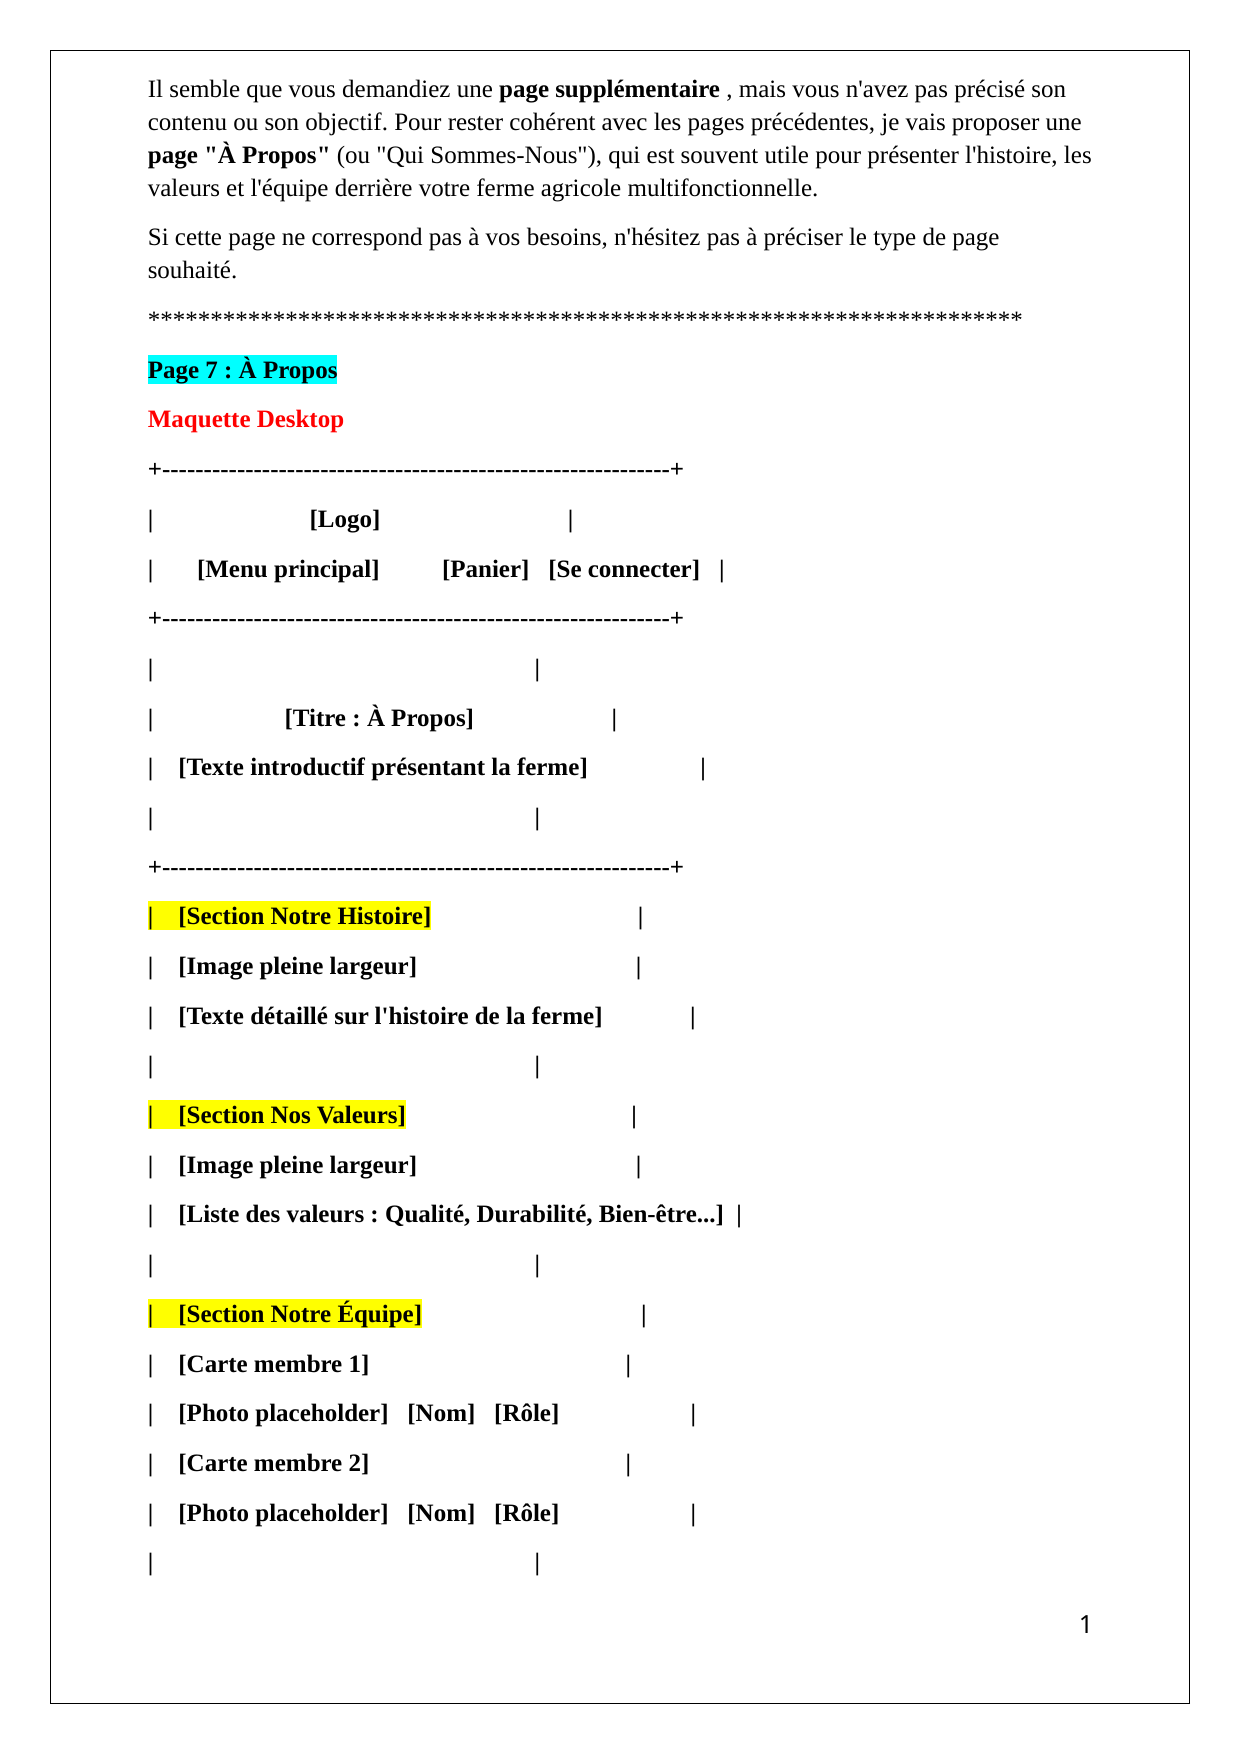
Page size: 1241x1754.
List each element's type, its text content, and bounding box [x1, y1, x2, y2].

text | | [148, 802, 1093, 831]
text | [Liste des valeurs : Qualité, Durabilité, Bien-être...] | [148, 1199, 1093, 1228]
text | [Photo placeholder] [Nom] [Rôle] | [148, 1398, 1093, 1427]
text Maquette Desktop [148, 404, 1093, 433]
text | [Section Nos Valeurs] | [148, 1100, 1093, 1129]
text Page 7 : À Propos [148, 355, 1093, 384]
text +-------------------------------------------------------------+ [148, 454, 1093, 483]
text Il semble que vous demandiez une page supplémentaire , mais vous n'avez pas précisé son contenu ou son objectif. Pour rester cohérent avec les pages précédentes, je vais proposer une page "À Propos" (ou "Qui Sommes-Nous"), qui est souvent utile pour présenter l'histoire, les valeurs et l'équipe derrière votre ferme agricole multifonctionnelle. [148, 74, 1093, 202]
text | [Titre : À Propos] | [148, 703, 1093, 731]
text | | [148, 653, 1093, 682]
text +-------------------------------------------------------------+ [148, 852, 1093, 881]
text | [Photo placeholder] [Nom] [Rôle] | [148, 1498, 1093, 1526]
text | [Image pleine largeur] | [148, 951, 1093, 980]
text | | [148, 1249, 1093, 1278]
text Si cette page ne correspond pas à vos besoins, n'hésitez pas à préciser le type de page souhaité. [148, 222, 1093, 284]
text | [Image pleine largeur] | [148, 1150, 1093, 1179]
text | [Texte détaillé sur l'histoire de la ferme] | [148, 1001, 1093, 1029]
text | [Menu principal] [Panier] [Se connecter] | [148, 554, 1093, 582]
text | [Logo] | [148, 504, 1093, 533]
text | | [148, 1051, 1093, 1079]
text | [Carte membre 2] | [148, 1448, 1093, 1477]
text | [Texte introductif présentant la ferme] | [148, 752, 1093, 781]
text | | [148, 1547, 1093, 1576]
text +-------------------------------------------------------------+ [148, 603, 1093, 632]
text ********************************************************************** [148, 305, 1093, 334]
text | [Section Notre Histoire] | [148, 901, 1093, 930]
text | [Section Notre Équipe] | [148, 1299, 1093, 1328]
text | [Carte membre 1] | [148, 1349, 1093, 1377]
